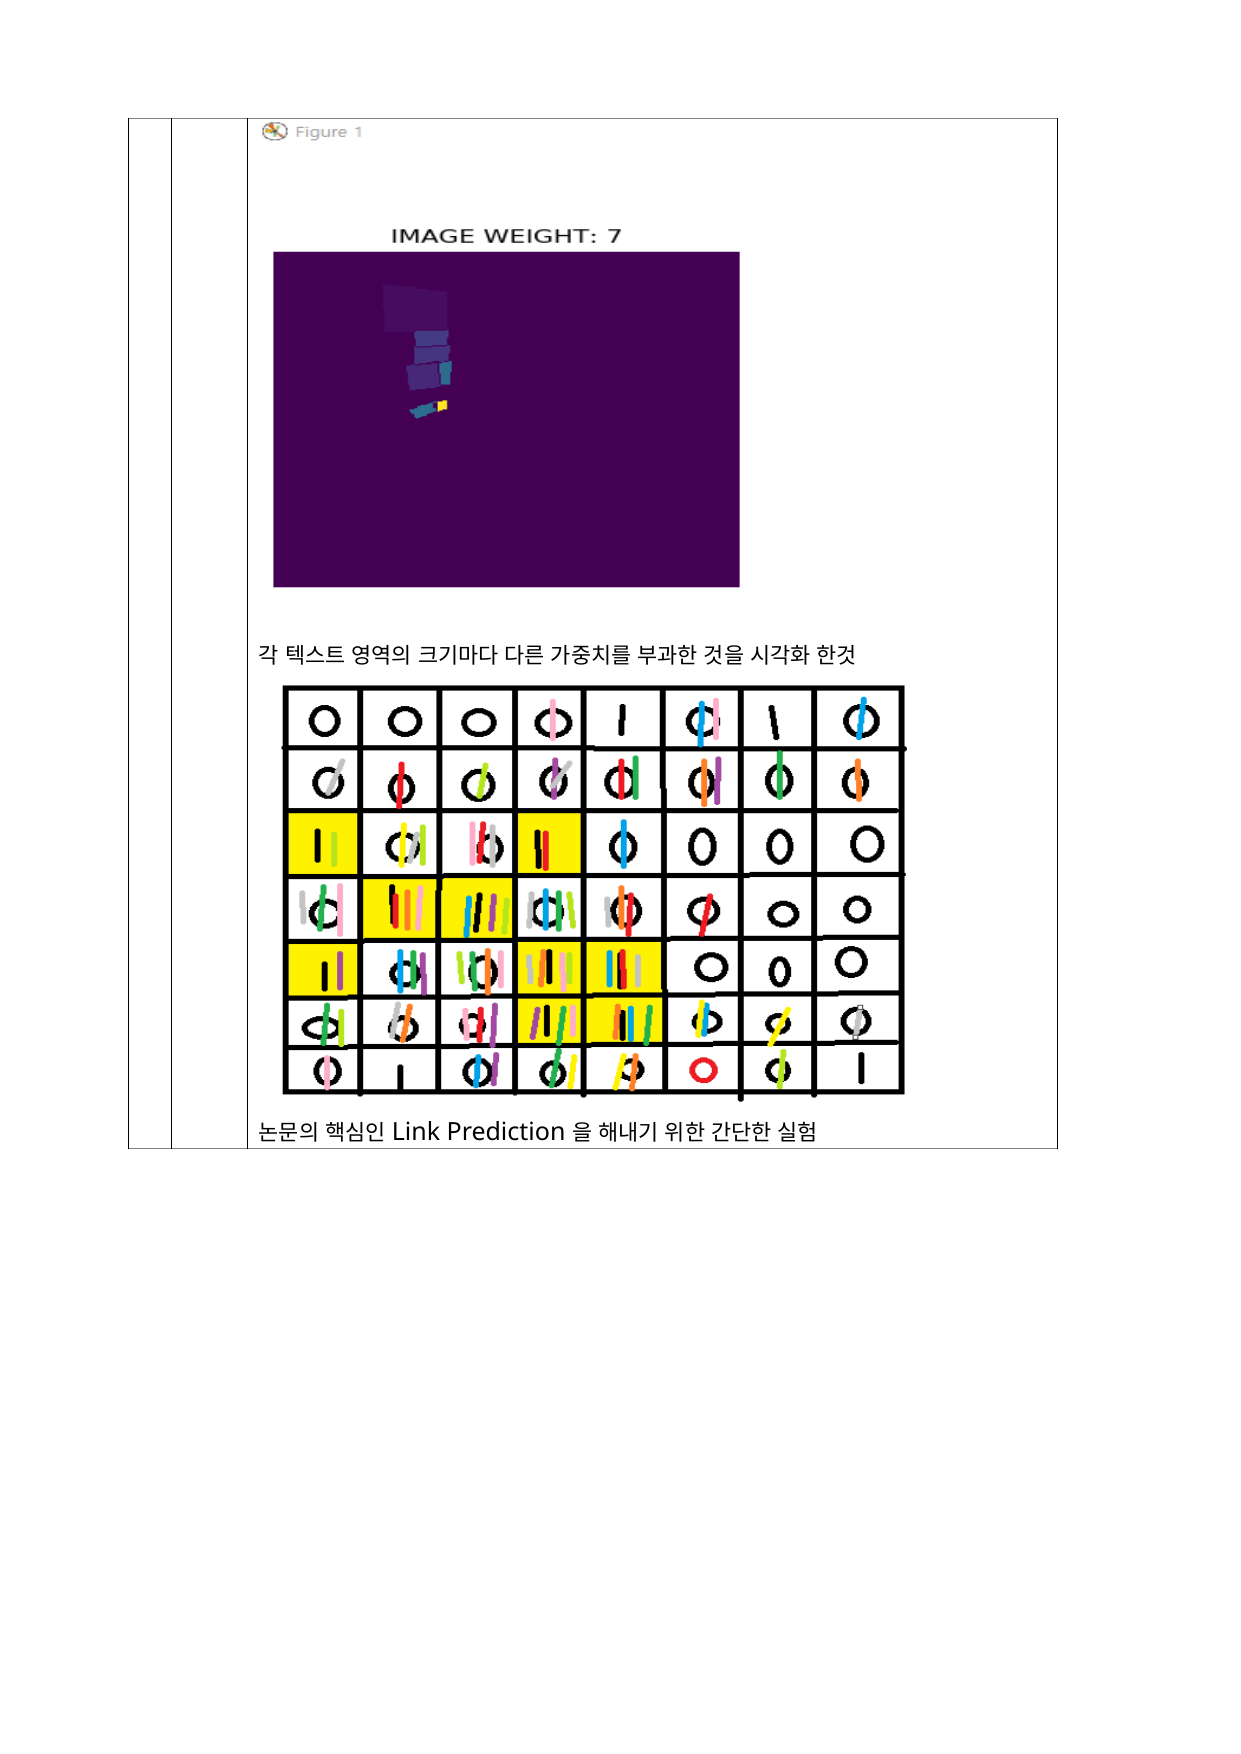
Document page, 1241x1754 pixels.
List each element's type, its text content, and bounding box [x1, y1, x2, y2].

table_cell [129, 119, 171, 1147]
picture [258, 119, 873, 638]
table_cell [172, 119, 247, 1147]
picture [258, 669, 933, 1114]
table_cell 각 텍스트 영역의 크기마다 다른 가중치를 부과한 것을 시각화 한것 논문의 핵심인 Link Prediction 을 해내기 위한 간단한 실험 [248, 119, 1057, 1147]
